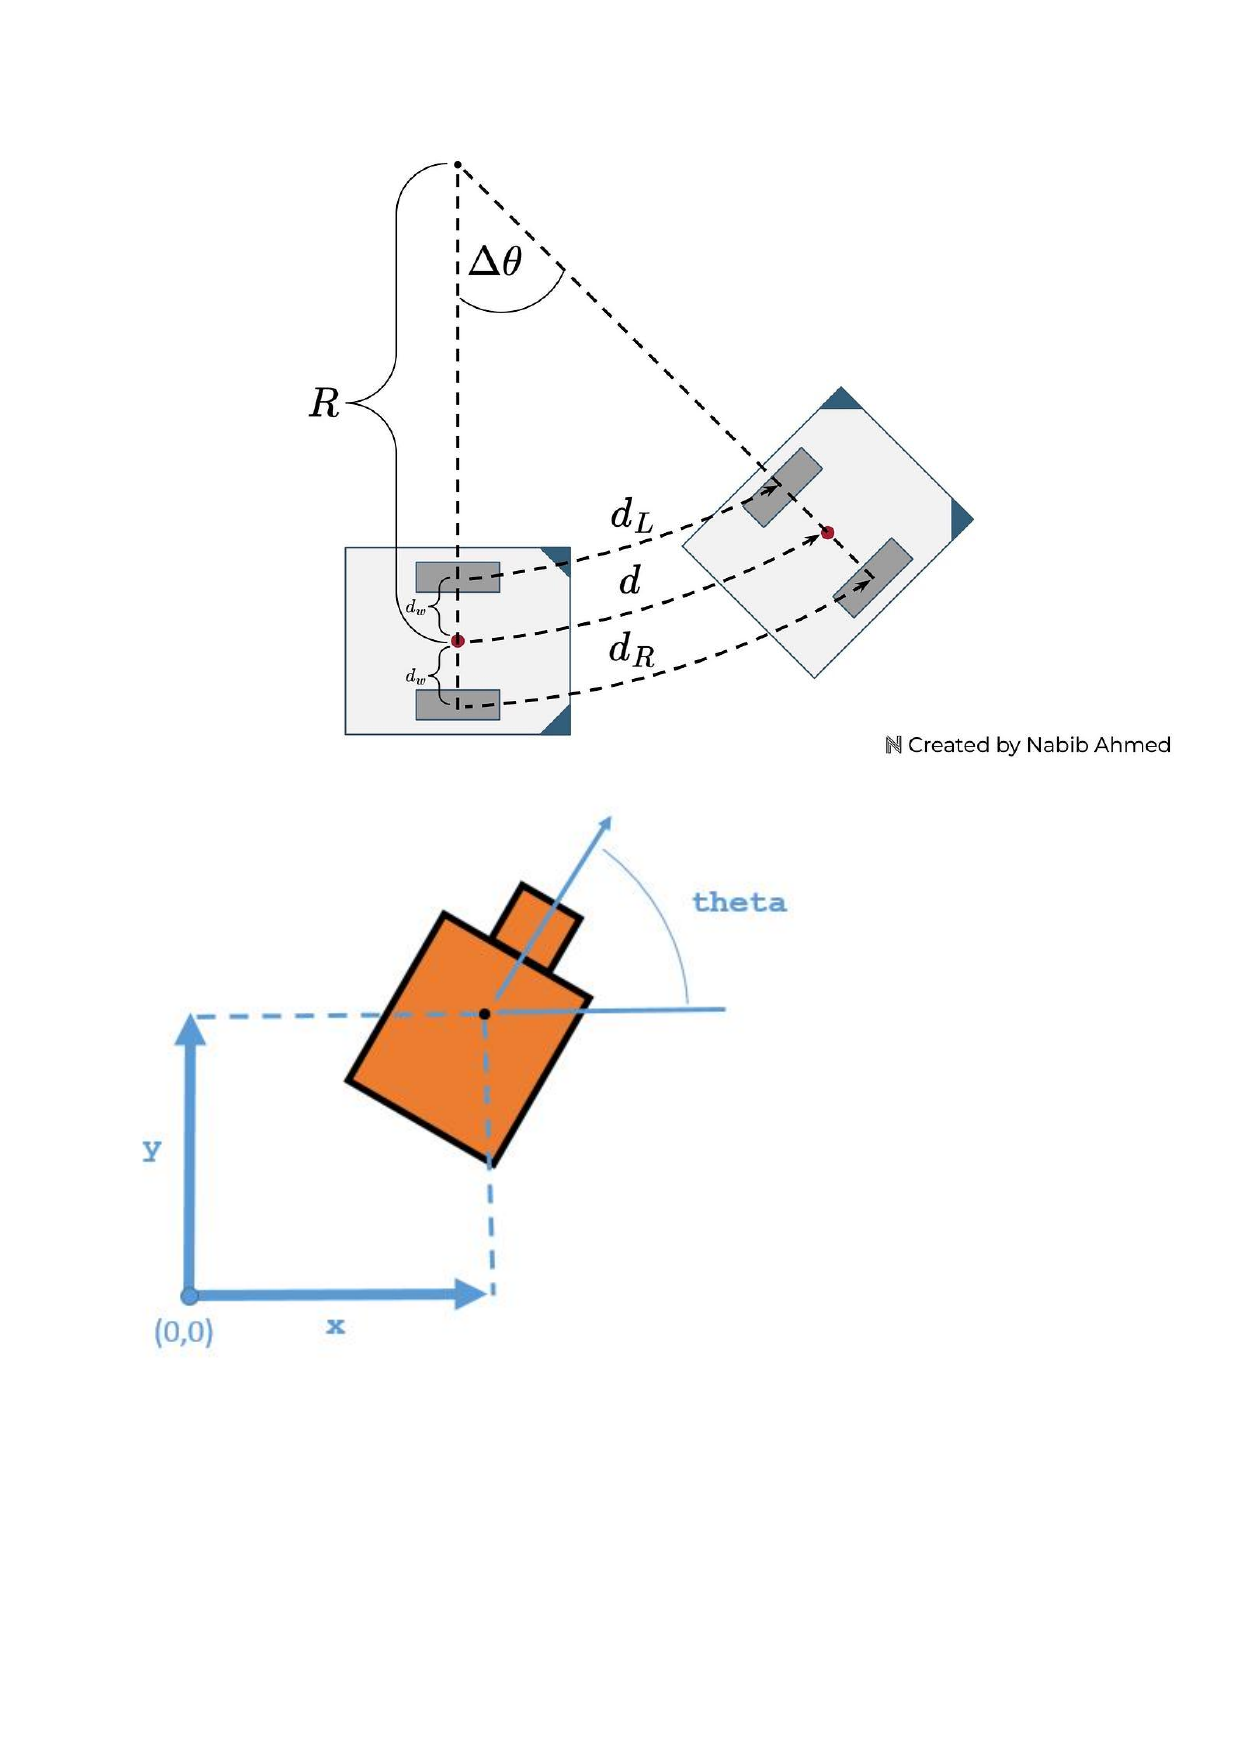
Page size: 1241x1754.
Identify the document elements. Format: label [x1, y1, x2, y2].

picture [118, 782, 808, 1367]
picture [118, 118, 1205, 764]
